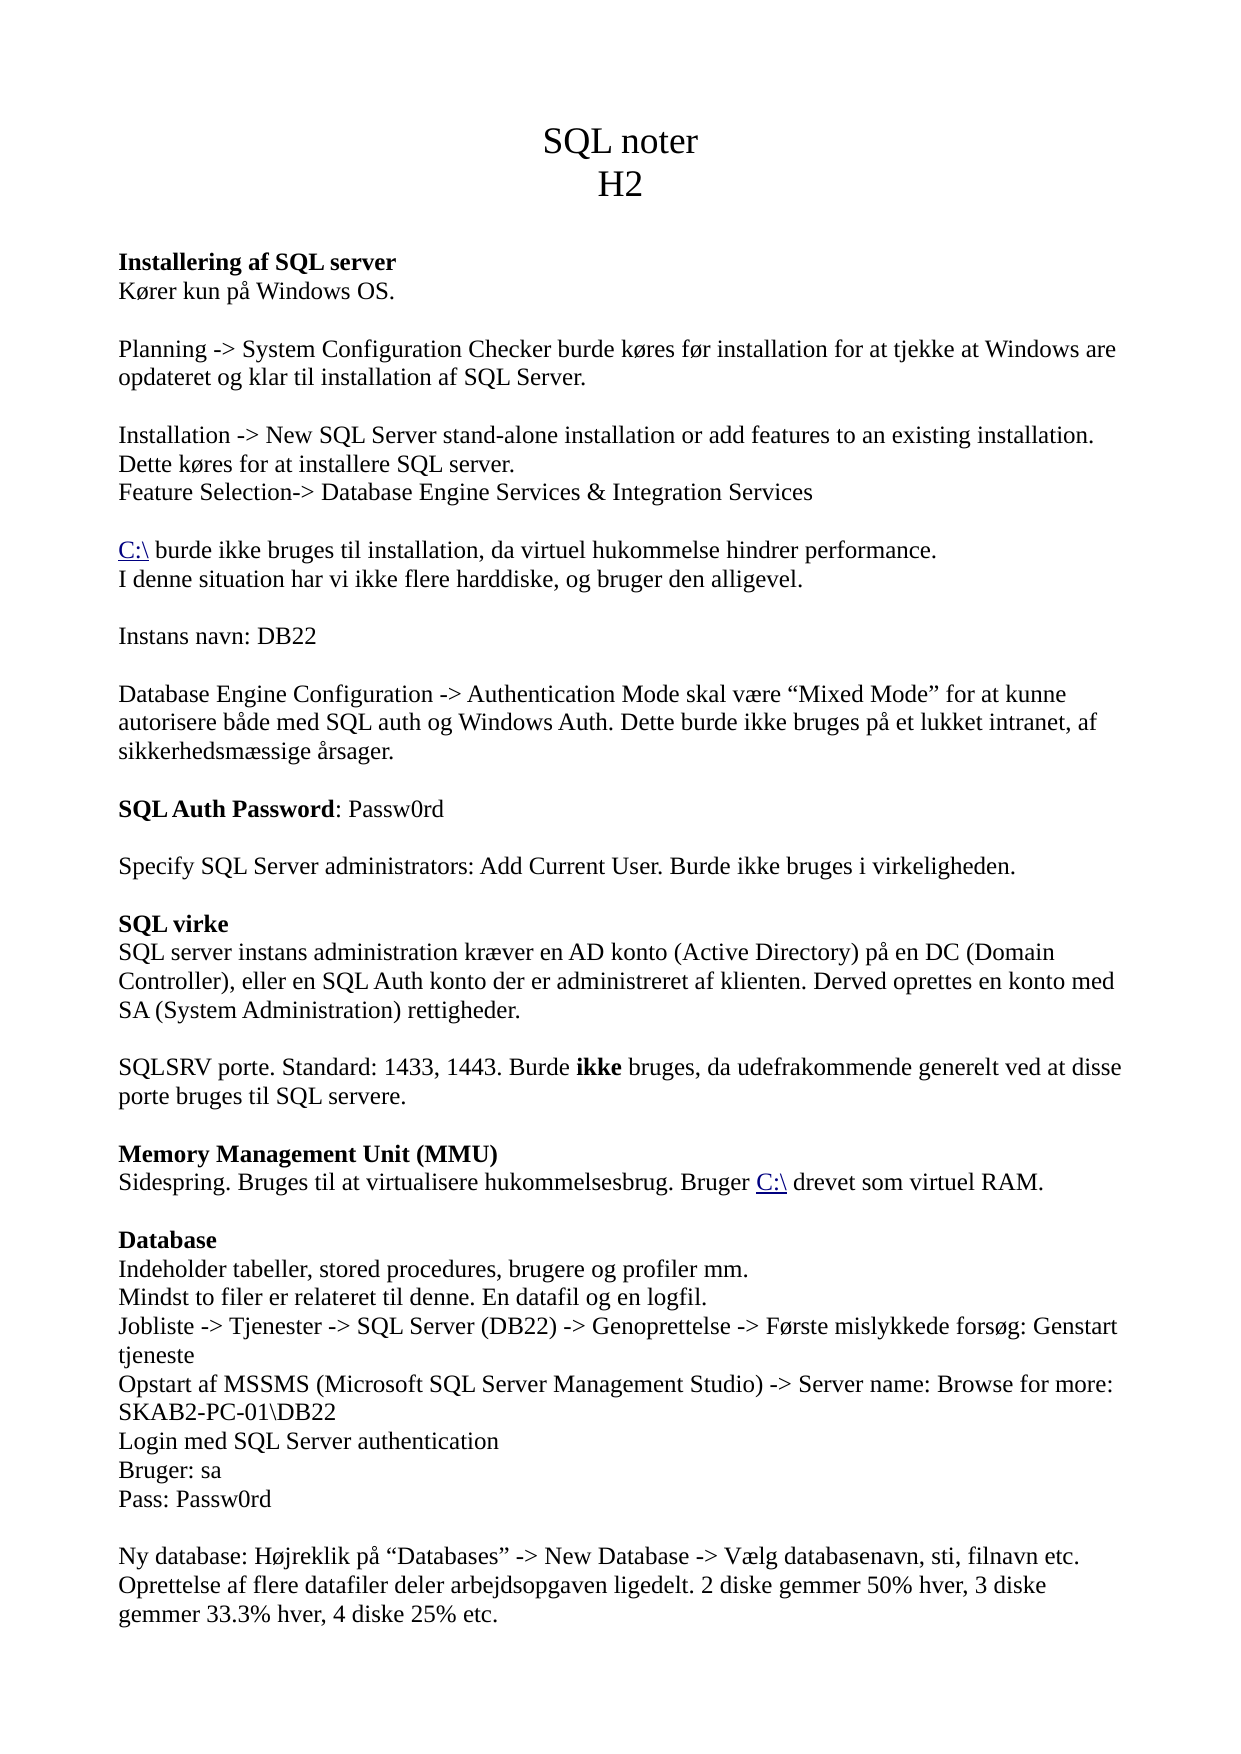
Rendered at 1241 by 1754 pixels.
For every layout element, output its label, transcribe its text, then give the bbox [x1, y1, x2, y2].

text C:\ burde ikke bruges til installation, da virtuel hukommelse hindrer performance. [118, 535, 1122, 564]
text SQLSRV porte. Standard: 1433, 1443. Burde ikke bruges, da udefrakommende generelt ved at disse porte bruges til SQL servere. [118, 1052, 1122, 1110]
text Installation -> New SQL Server stand-alone installation or add features to an existing installation. [118, 420, 1122, 449]
text H2 [118, 161, 1122, 204]
text Ny database: Højreklik på “Databases” -> New Database -> Vælg databasenavn, sti, filnavn etc. [118, 1541, 1122, 1570]
text Planning -> System Configuration Checker burde køres før installation for at tjekke at Windows are opdateret og klar til installation af SQL Server. [118, 334, 1122, 391]
text Sidespring. Bruges til at virtualisere hukommelsesbrug. Bruger C:\ drevet som virtuel RAM. [118, 1167, 1122, 1196]
text Mindst to filer er relateret til denne. En datafil og en logfil. [118, 1282, 1122, 1311]
text SQL virke [118, 909, 1122, 937]
text I denne situation har vi ikke flere harddiske, og bruger den alligevel. [118, 564, 1122, 592]
text Memory Management Unit (MMU) [118, 1139, 1122, 1167]
text SQL server instans administration kræver en AD konto (Active Directory) på en DC (Domain Controller), eller en SQL Auth konto der er administreret af klienten. Derved oprettes en konto med SA (System Administration) rettigheder. [118, 937, 1122, 1024]
text Installering af SQL server [118, 247, 1122, 276]
text SQL noter [118, 118, 1122, 161]
text Login med SQL Server authentication Bruger: sa Pass: Passw0rd [118, 1426, 1122, 1512]
text Instans navn: DB22 [118, 621, 1122, 650]
text Database Engine Configuration -> Authentication Mode skal være “Mixed Mode” for at kunne autorisere både med SQL auth og Windows Auth. Dette burde ikke bruges på et lukket intranet, af sikkerhedsmæssige årsager. [118, 679, 1122, 765]
text Indeholder tabeller, stored procedures, brugere og profiler mm. [118, 1254, 1122, 1282]
text SQL Auth Password: Passw0rd [118, 794, 1122, 822]
text Feature Selection-> Database Engine Services & Integration Services [118, 477, 1122, 506]
text Specify SQL Server administrators: Add Current User. Burde ikke bruges i virkeligheden. [118, 851, 1122, 880]
text Database [118, 1225, 1122, 1254]
text Opstart af MSSMS (Microsoft SQL Server Management Studio) -> Server name: Browse for more: SKAB2-PC-01\DB22 [118, 1369, 1122, 1426]
text Kører kun på Windows OS. [118, 276, 1122, 305]
text Jobliste -> Tjenester -> SQL Server (DB22) -> Genoprettelse -> Første mislykkede forsøg: Genstart tjeneste [118, 1311, 1122, 1369]
text Dette køres for at installere SQL server. [118, 449, 1122, 477]
text Oprettelse af flere datafiler deler arbejdsopgaven ligedelt. 2 diske gemmer 50% hver, 3 diske gemmer 33.3% hver, 4 diske 25% etc. [118, 1570, 1122, 1627]
